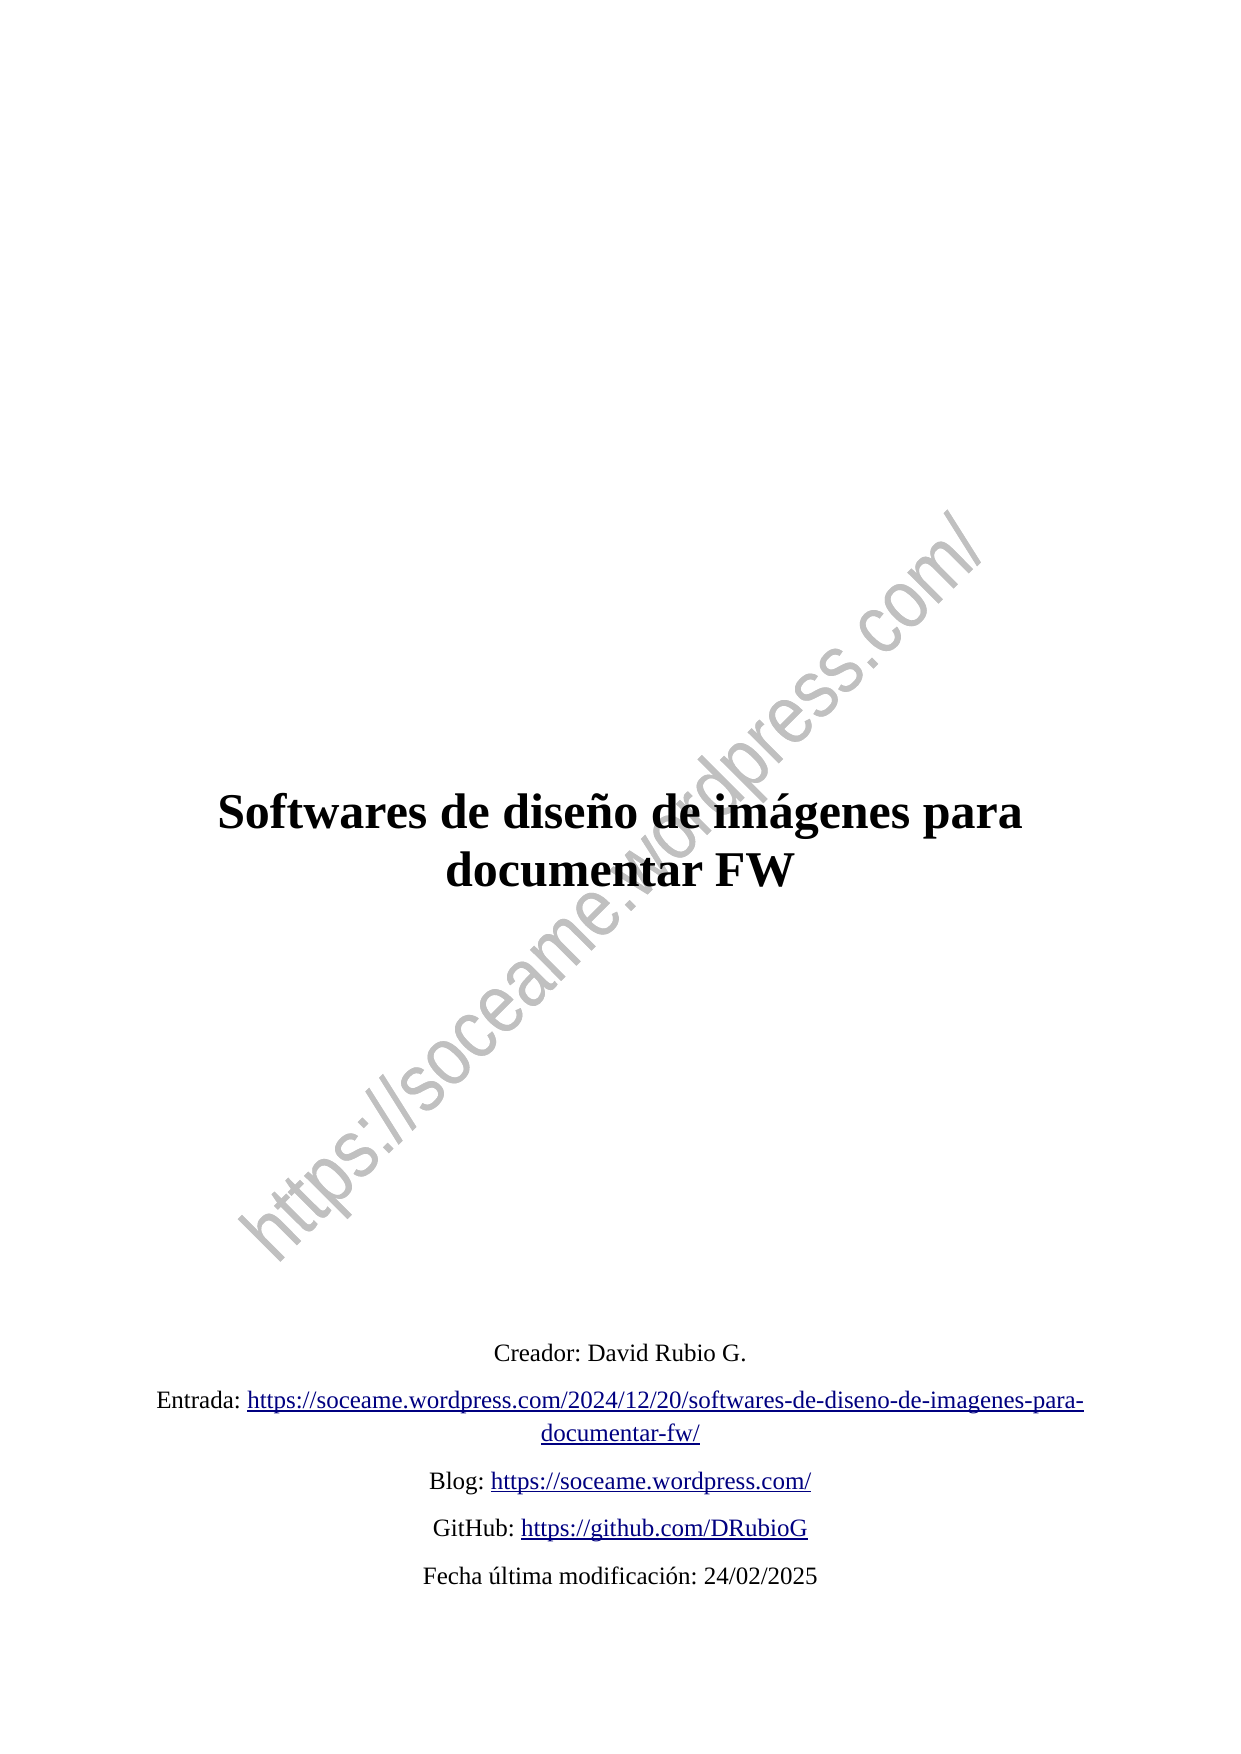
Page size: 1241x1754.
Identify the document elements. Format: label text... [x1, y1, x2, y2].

subtitle Softwares de diseño de imágenes para documentar FW [118, 782, 1122, 897]
text Entrada: https://soceame.wordpress.com/2024/12/20/softwares-de-diseno-de-imagenes-para-documentar-fw/ [118, 1385, 1122, 1447]
text Creador: David Rubio G. [118, 1338, 1122, 1366]
text GitHub: https://github.com/DRubioG [118, 1513, 1122, 1542]
text Fecha última modificación: 24/02/2025 [118, 1561, 1122, 1590]
text Blog: https://soceame.wordpress.com/ [118, 1466, 1122, 1495]
